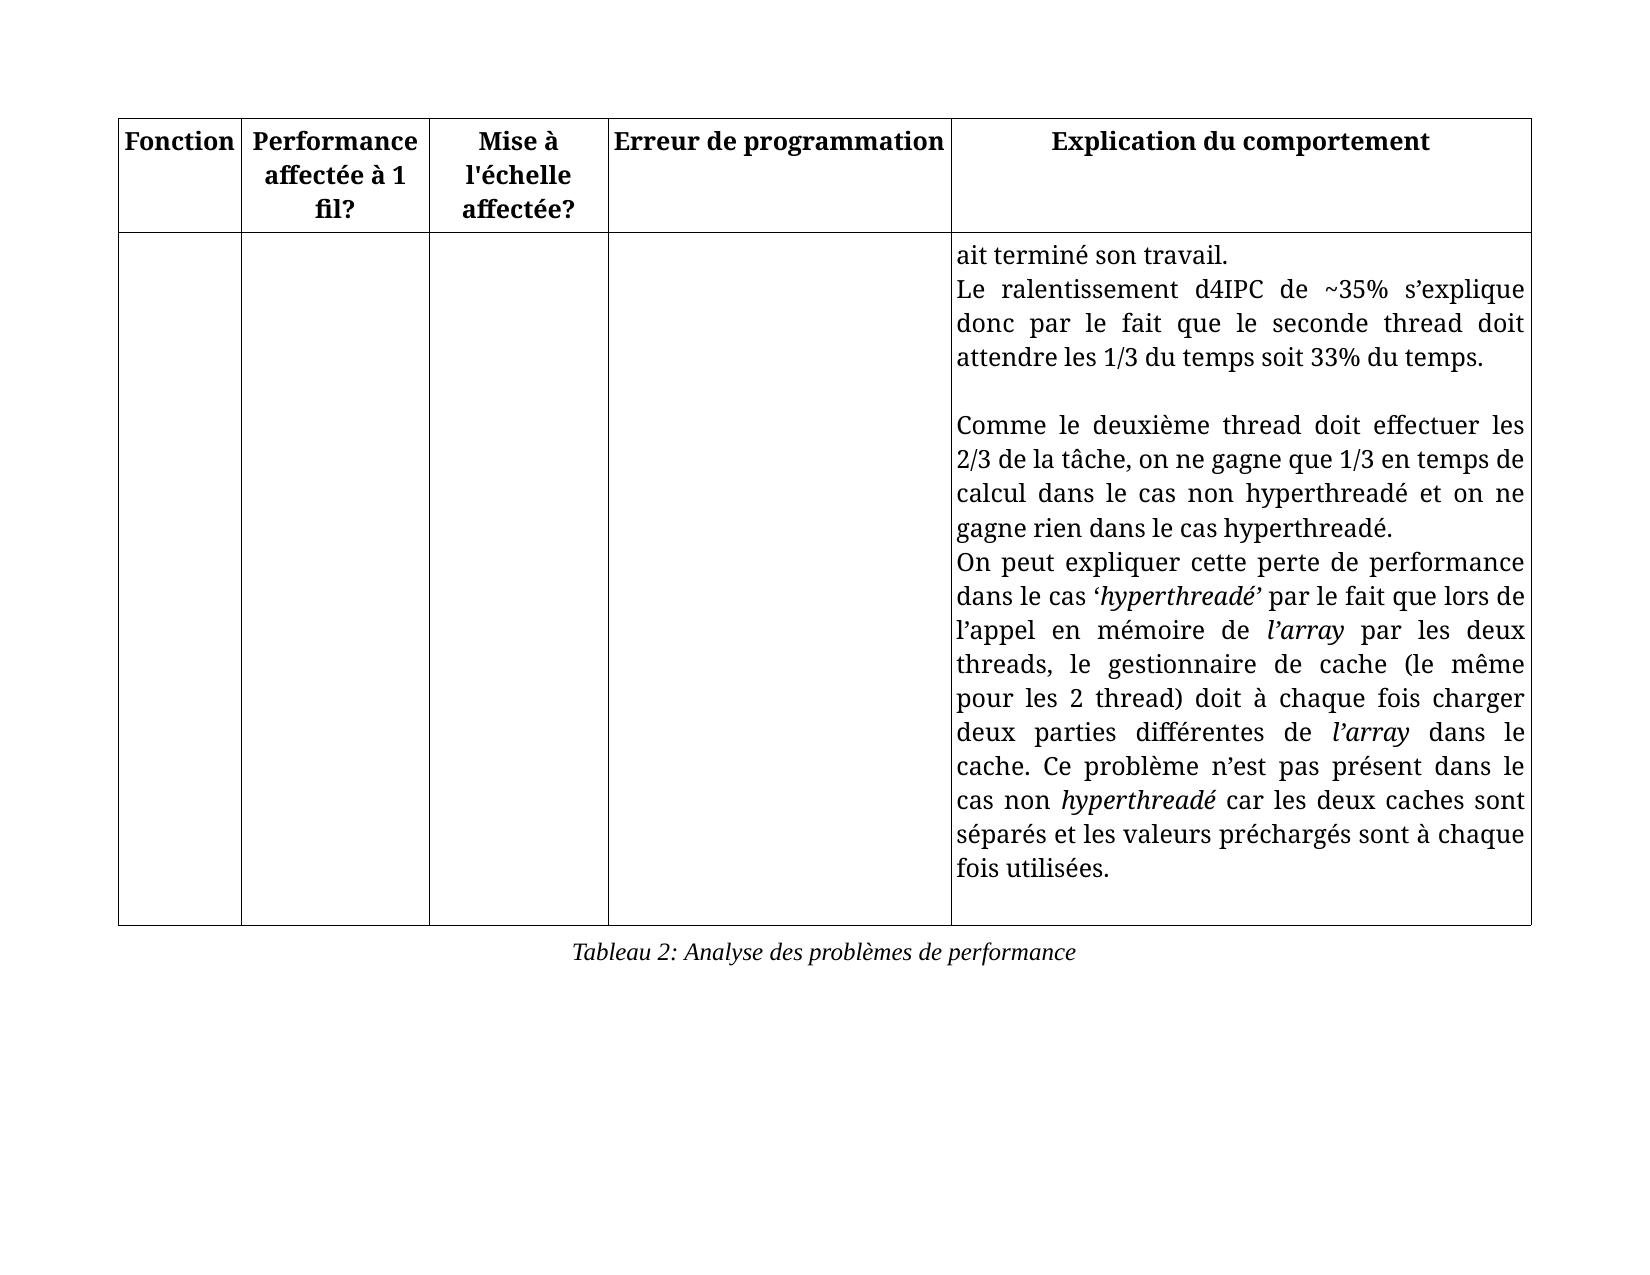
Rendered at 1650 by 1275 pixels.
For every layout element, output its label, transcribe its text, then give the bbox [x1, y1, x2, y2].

table_cell ait terminé son travail. Le ralentissement d4IPC de ~35% s’explique donc par le fait que le seconde thread doit attendre les 1/3 du temps soit 33% du temps. Comme le deuxième thread doit effectuer les 2/3 de la tâche, on ne gagne que 1/3 en temps de calcul dans le cas non hyperthreadé et on ne gagne rien dans le cas hyperthreadé. On peut expliquer cette perte de performance dans le cas ‘hyperthreadé’ par le fait que lors de l’appel en mémoire de l’array par les deux threads, le gestionnaire de cache (le même pour les 2 thread) doit à chaque fois charger deux parties différentes de l’array dans le cache. Ce problème n’est pas présent dans le cas non hyperthreadé car les deux caches sont séparés et les valeurs préchargés sont à chaque fois utilisées. [952, 233, 1531, 925]
text Tableau 2: Analyse des problèmes de performance [118, 937, 1532, 966]
table_header Explication du comportement [952, 119, 1531, 232]
table_cell [242, 233, 429, 925]
table_cell [430, 233, 608, 925]
table_header Erreur de programmation [609, 119, 951, 232]
table_cell [609, 233, 951, 925]
table_cell [119, 233, 241, 925]
table_header Mise à l'échelle affectée? [430, 119, 608, 232]
table_header Fonction [119, 119, 241, 232]
table_header Performance affectée à 1 fil? [242, 119, 429, 232]
